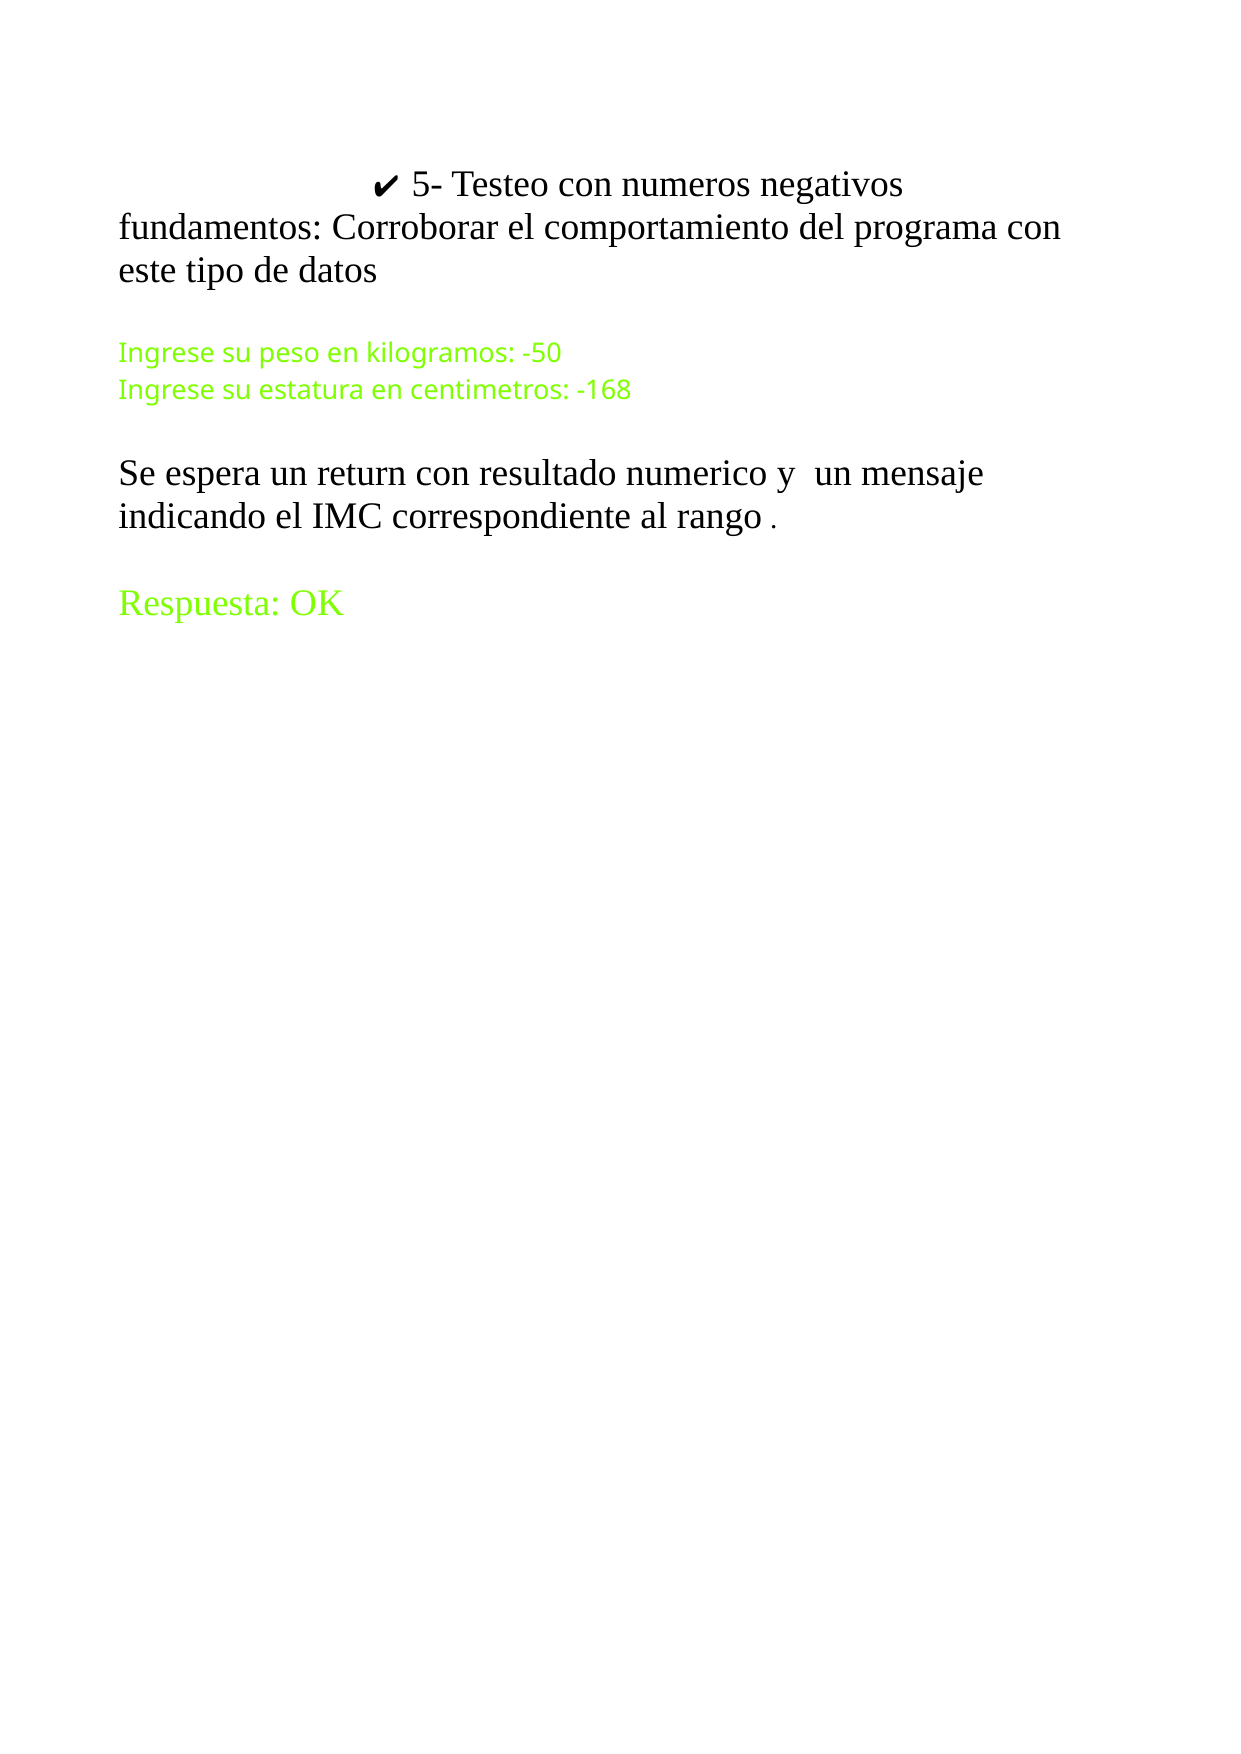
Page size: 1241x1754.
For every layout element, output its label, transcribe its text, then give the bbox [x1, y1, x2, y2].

text Se espera un return con resultado numerico y un mensaje indicando el IMC correspondiente al rango . [118, 451, 1122, 537]
text Respuesta: OK [118, 580, 1122, 623]
text Ingrese su estatura en centimetros: -168 [118, 371, 1122, 407]
text fundamentos: Corroborar el comportamiento del programa con este tipo de datos [118, 204, 1122, 291]
text Ingrese su peso en kilogramos: -50 [118, 334, 1122, 371]
list 5- Testeo con numeros negativos [156, 161, 1122, 204]
